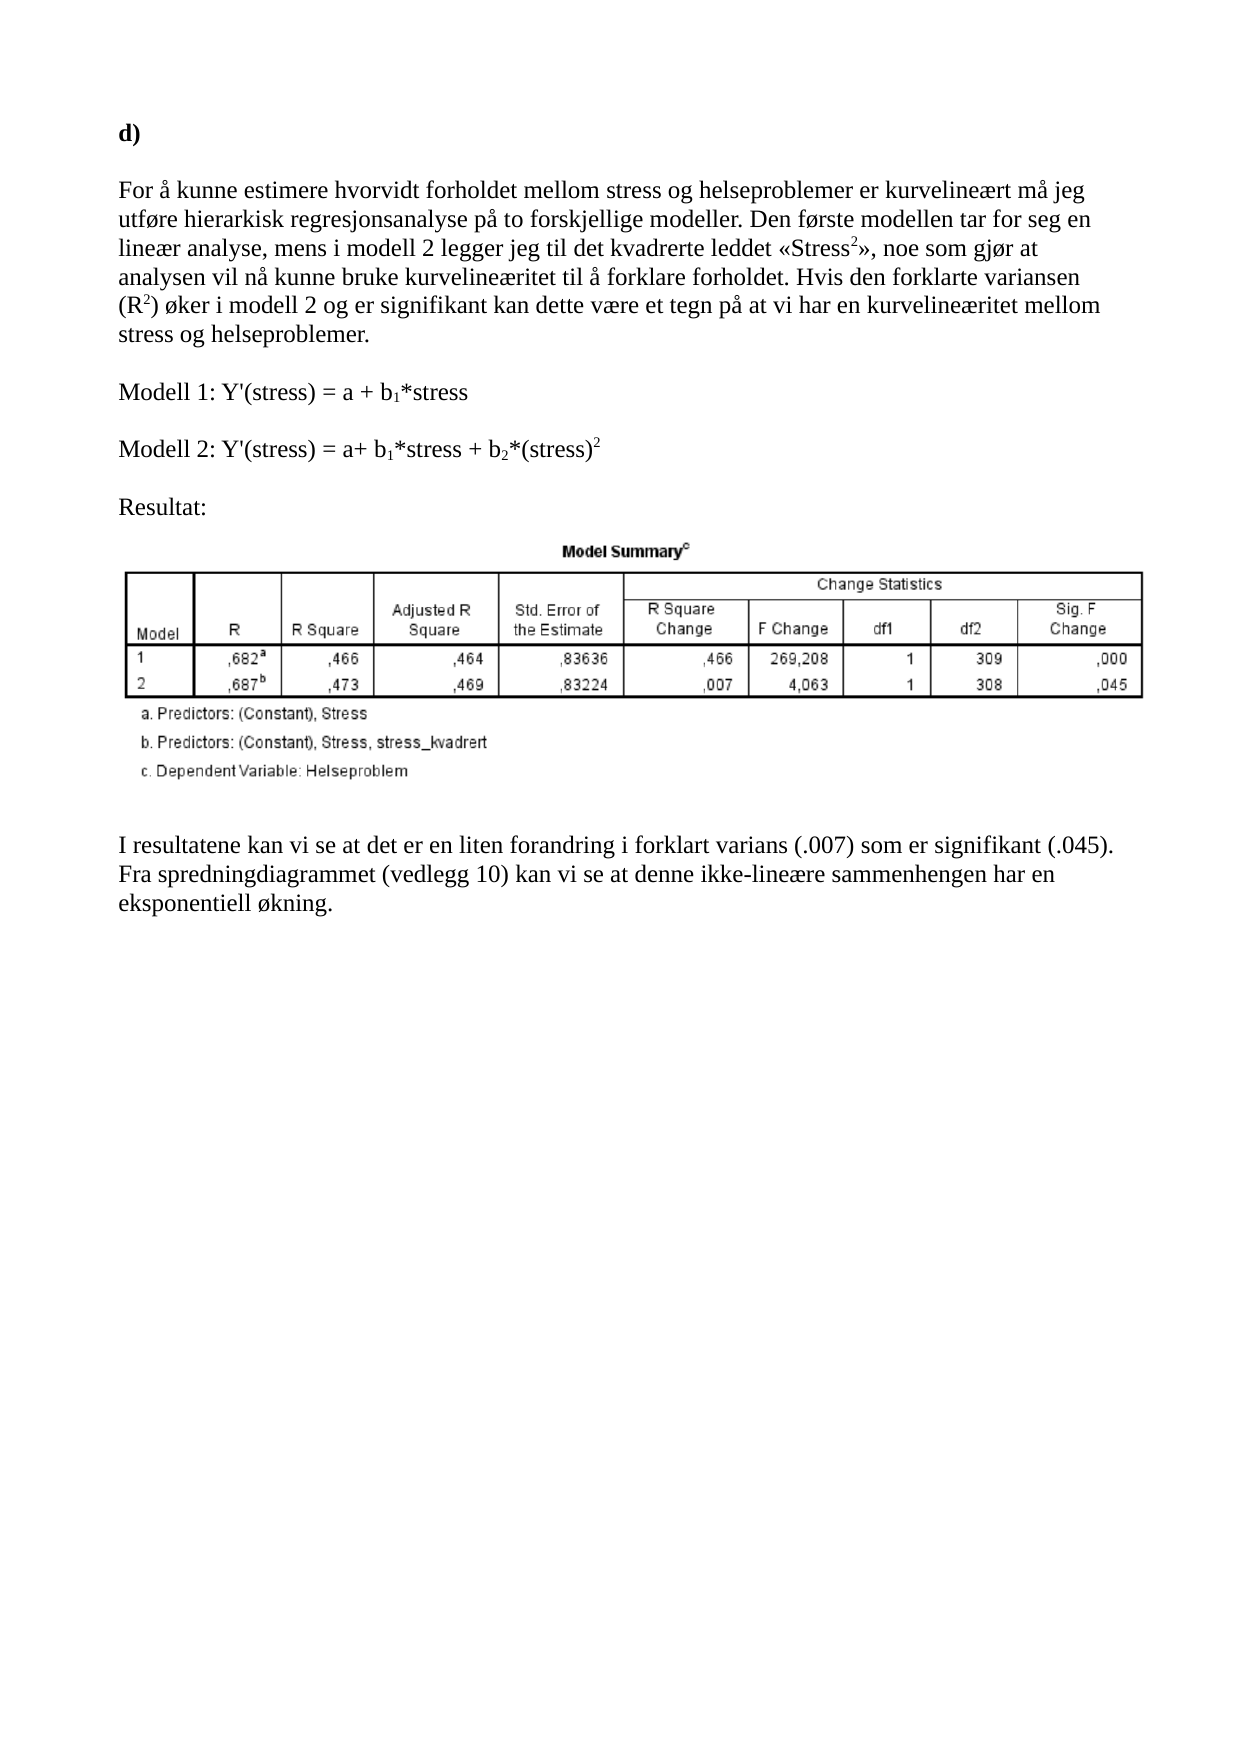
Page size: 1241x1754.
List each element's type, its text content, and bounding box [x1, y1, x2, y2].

text For å kunne estimere hvorvidt forholdet mellom stress og helseproblemer er kurvelineært må jeg utføre hierarkisk regresjonsanalyse på to forskjellige modeller. Den første modellen tar for seg en lineær analyse, mens i modell 2 legger jeg til det kvadrerte leddet «Stress2», noe som gjør at analysen vil nå kunne bruke kurvelineæritet til å forklare forholdet. Hvis den forklarte variansen (R2) øker i modell 2 og er signifikant kan dette være et tegn på at vi har en kurvelineæritet mellom stress og helseproblemer. [118, 176, 1122, 348]
text Modell 2: Y'(stress) = a+ b1*stress + b2*(stress)2 [118, 434, 1122, 463]
text Resultat: [118, 492, 1122, 520]
text d) [118, 118, 1122, 147]
picture [118, 520, 1148, 802]
text Modell 1: Y'(stress) = a + b1*stress [118, 377, 1122, 406]
text I resultatene kan vi se at det er en liten forandring i forklart varians (.007) som er signifikant (.045). Fra spredningdiagrammet (vedlegg 10) kan vi se at denne ikke-lineære sammenhengen har en eksponentiell økning. [118, 830, 1122, 916]
